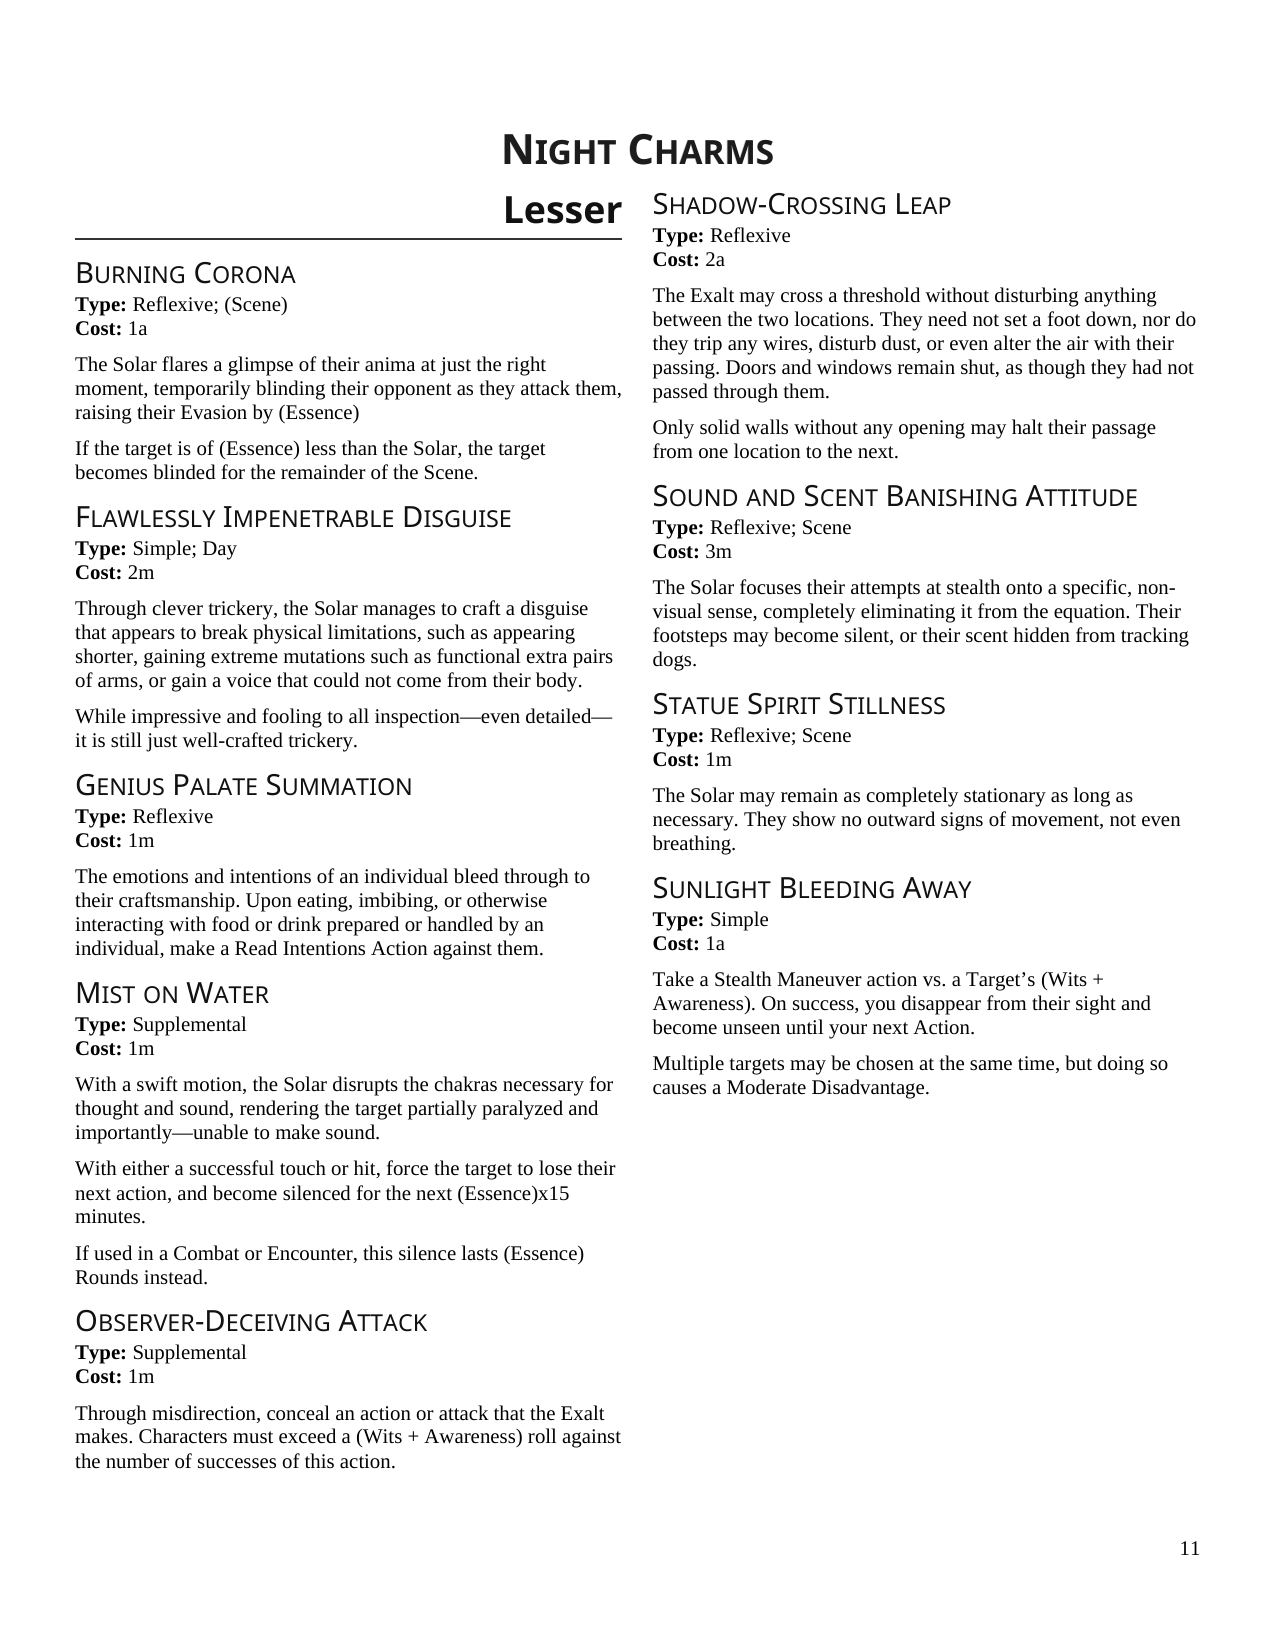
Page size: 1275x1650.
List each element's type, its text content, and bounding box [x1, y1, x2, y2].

subtitle Shadow-Crossing Leap [652, 183, 1200, 223]
text Type: Reflexive; (Scene) Cost: 1a [75, 292, 622, 340]
text The emotions and intentions of an individual bleed through to their craftsmanship. Upon eating, imbibing, or otherwise interacting with food or drink prepared or handled by an individual, make a Read Intentions Action against them. [75, 864, 622, 960]
text While impressive and fooling to all inspection—even detailed—it is still just well-crafted trickery. [75, 704, 622, 752]
text With a swift motion, the Solar disrupts the chakras necessary for thought and sound, rendering the target partially paralyzed and importantly—unable to make sound. [75, 1072, 622, 1144]
text Type: Supplemental Cost: 1m [75, 1340, 622, 1388]
text The Solar flares a glimpse of their anima at just the right moment, temporarily blinding their opponent as they attack them, raising their Evasion by (Essence) [75, 352, 622, 424]
subtitle Statue Spirit Stillness [652, 683, 1200, 723]
text The Solar may remain as completely stationary as long as necessary. They show no outward signs of movement, not even breathing. [652, 783, 1200, 855]
text Type: Simple; Day Cost: 2m [75, 536, 622, 584]
text Type: Supplemental Cost: 1m [75, 1012, 622, 1060]
text Type: Reflexive Cost: 2a [652, 223, 1200, 271]
text Type: Reflexive Cost: 1m [75, 804, 622, 852]
text If the target is of (Essence) less than the Solar, the target becomes blinded for the remainder of the Scene. [75, 436, 622, 484]
subtitle Sunlight Bleeding Away [652, 867, 1200, 907]
subtitle Genius Palate Summation [75, 764, 622, 804]
text Through misdirection, conceal an action or attack that the Exalt makes. Characters must exceed a (Wits + Awareness) roll against the number of successes of this action. [75, 1400, 622, 1473]
text With either a successful touch or hit, force the target to lose their next action, and become silenced for the next (Essence)x15 minutes. [75, 1156, 622, 1228]
subtitle Flawlessly Impenetrable Disguise [75, 496, 622, 536]
subtitle Observer-Deceiving Attack [75, 1301, 622, 1340]
text The Exalt may cross a threshold without disturbing anything between the two locations. They need not set a foot down, nor do they trip any wires, disturb dust, or even alter the air with their passing. Doors and windows remain shut, as though they had not passed through them. [652, 283, 1200, 403]
subtitle Mist on Water [75, 972, 622, 1012]
text Lesser [75, 183, 622, 238]
subtitle Night Charms [75, 120, 1200, 177]
text Only solid walls without any opening may halt their passage from one location to the next. [652, 415, 1200, 463]
text Take a Stealth Maneuver action vs. a Target’s (Wits + Awareness). On success, you disappear from their sight and become unseen until your next Action. [652, 967, 1200, 1039]
text Type: Simple Cost: 1a [652, 907, 1200, 955]
text Type: Reflexive; Scene Cost: 3m [652, 515, 1200, 563]
text Multiple targets may be chosen at the same time, but doing so causes a Moderate Disadvantage. [652, 1051, 1200, 1099]
subtitle Burning Corona [75, 252, 622, 292]
text Type: Reflexive; Scene Cost: 1m [652, 723, 1200, 771]
text If used in a Combat or Encounter, this silence lasts (Essence) Rounds instead. [75, 1241, 622, 1289]
text Through clever trickery, the Solar manages to craft a disguise that appears to break physical limitations, such as appearing shorter, gaining extreme mutations such as functional extra pairs of arms, or gain a voice that could not come from their body. [75, 596, 622, 692]
text The Solar focuses their attempts at stealth onto a specific, non-visual sense, completely eliminating it from the equation. Their footsteps may become silent, or their scent hidden from tracking dogs. [652, 575, 1200, 671]
subtitle Sound and Scent Banishing Attitude [652, 475, 1200, 515]
